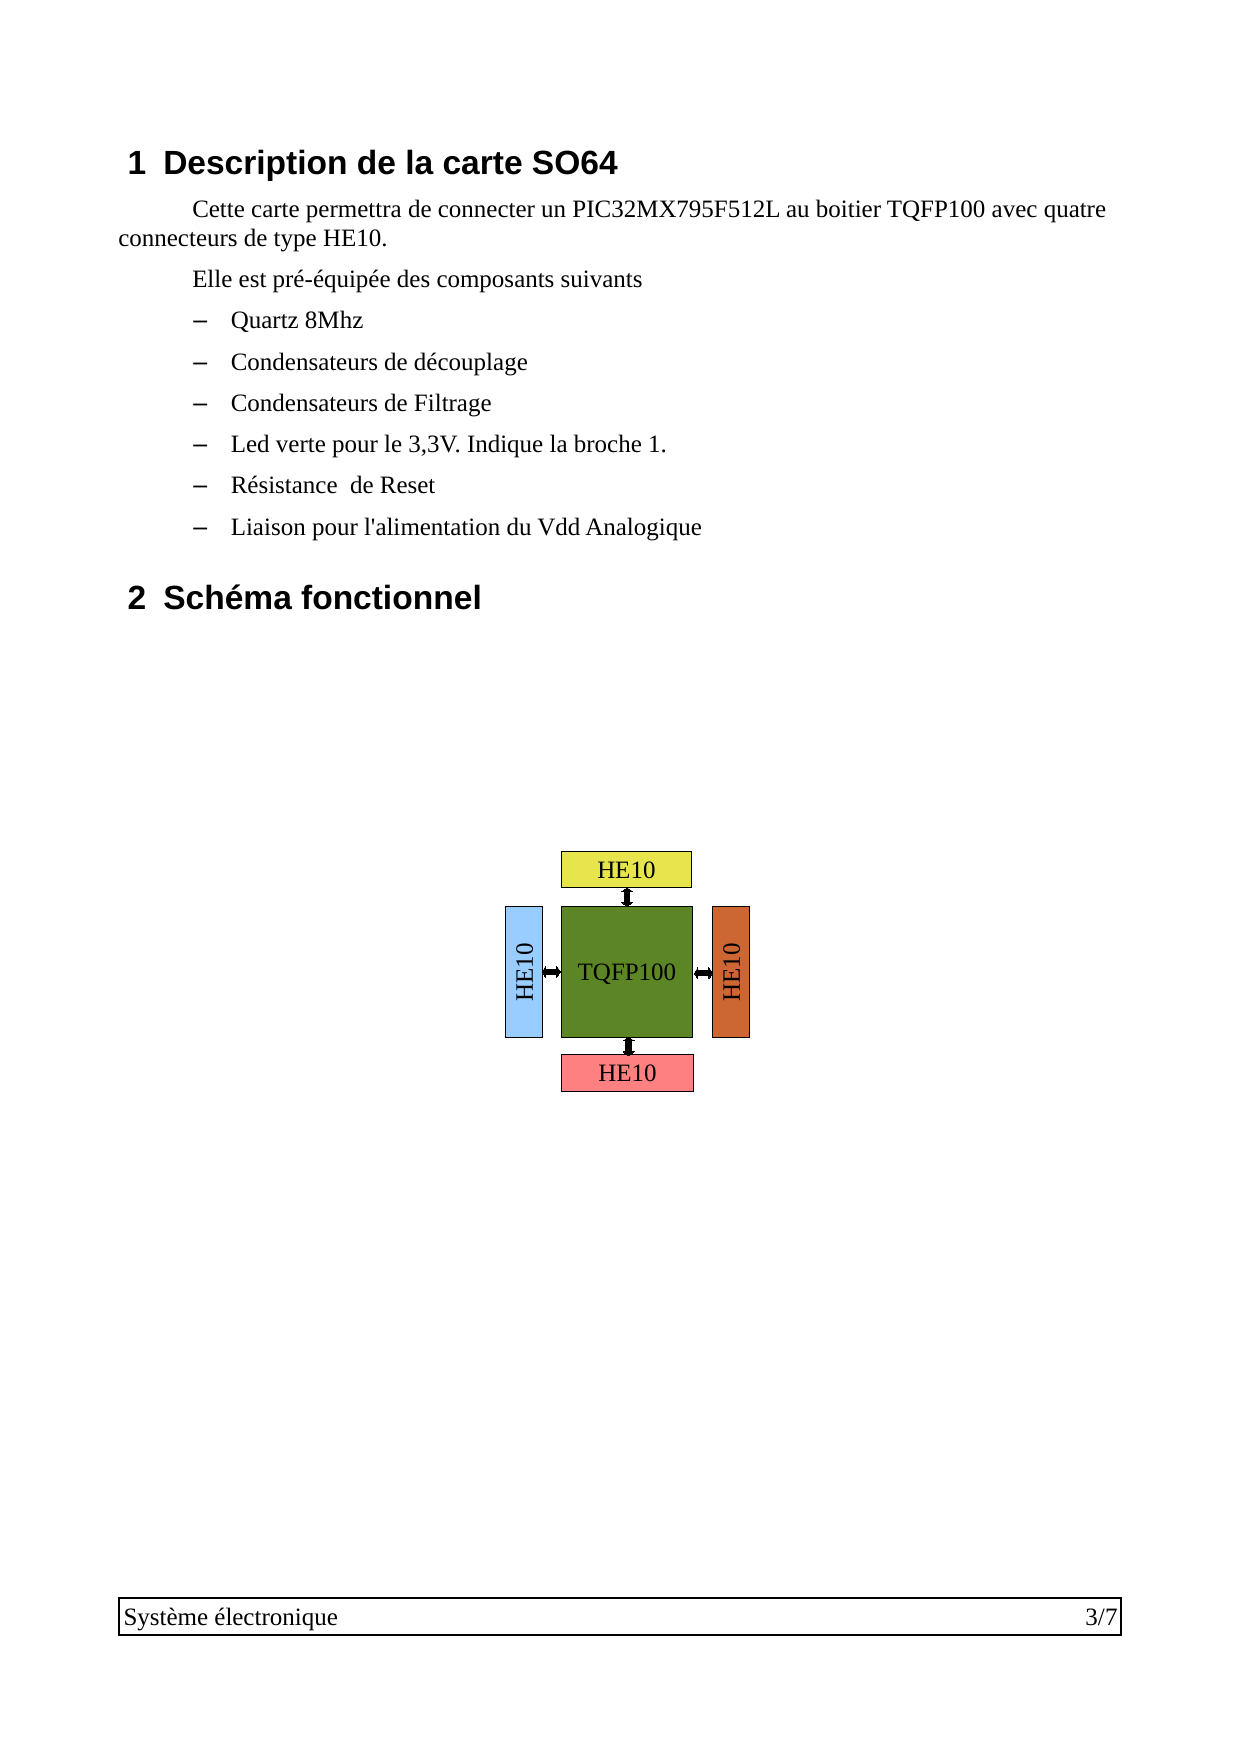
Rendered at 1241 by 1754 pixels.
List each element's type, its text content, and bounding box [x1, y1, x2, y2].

text Cette carte permettra de connecter un PIC32MX795F512L au boitier TQFP100 avec quatre connecteurs de type HE10. [118, 194, 1122, 252]
list Condensateurs de découplage [193, 347, 1122, 376]
text Elle est pré-équipée des composants suivants [118, 264, 1122, 293]
subtitle Description de la carte SO64 [118, 143, 1122, 182]
list Led verte pour le 3,3V. Indique la broche 1. [193, 429, 1122, 458]
list Quartz 8Mhz [193, 306, 1122, 334]
list Condensateurs de Filtrage [193, 388, 1122, 417]
list Liaison pour l'alimentation du Vdd Analogique [193, 512, 1122, 541]
list Résistance de Reset [193, 471, 1122, 499]
subtitle Schéma fonctionnel [118, 578, 1122, 617]
